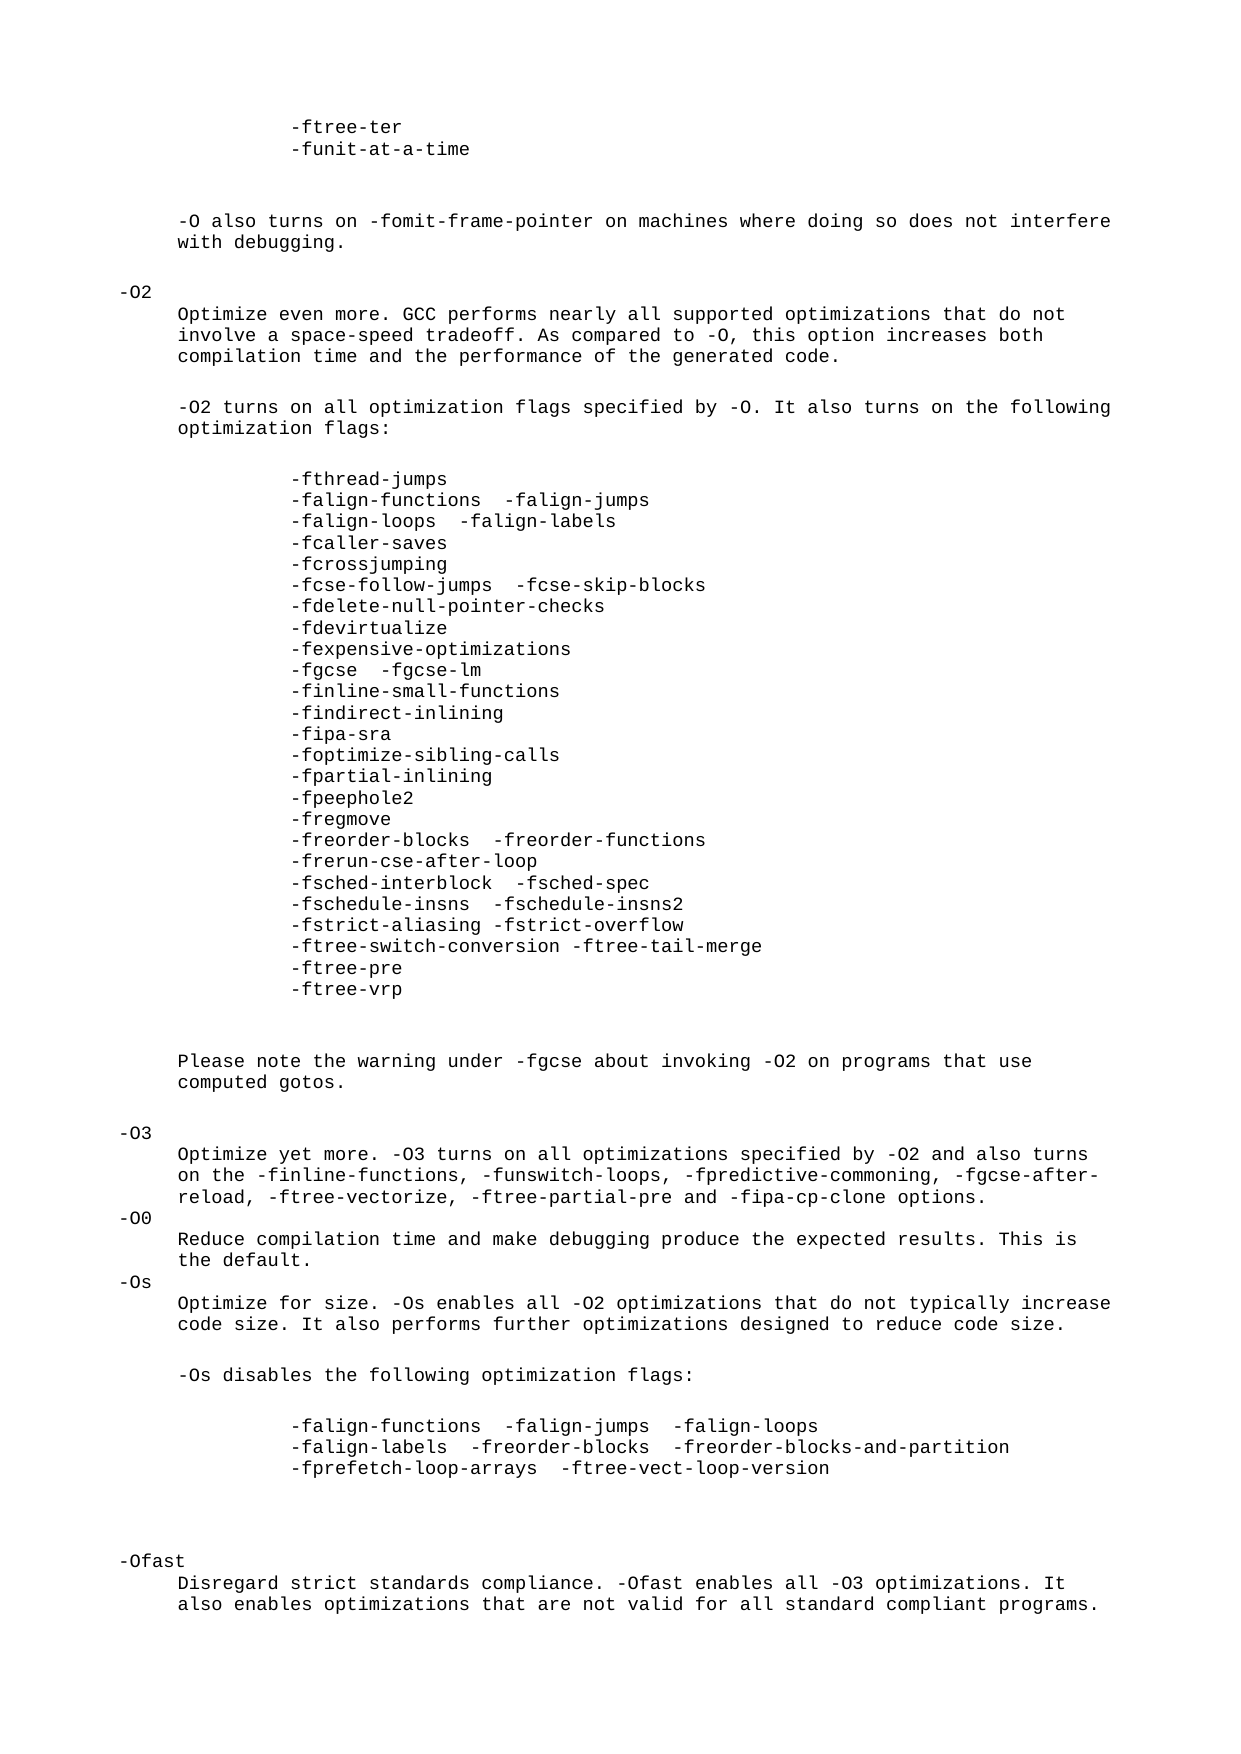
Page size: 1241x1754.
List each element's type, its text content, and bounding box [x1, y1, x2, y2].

subtitle -Os [118, 1272, 1122, 1294]
text -freorder-blocks -freorder-functions [177, 831, 1122, 852]
text -ftree-ter [177, 118, 1122, 139]
list -Os disables the following optimization flags: [177, 1366, 1122, 1387]
subtitle -Ofast [118, 1552, 1122, 1573]
list Optimize for size. -Os enables all -O2 optimizations that do not typically increase code size. It also performs further optimizations designed to reduce code size. [177, 1294, 1122, 1336]
text -falign-functions -falign-jumps -falign-loops [177, 1416, 1122, 1438]
list -O2 turns on all optimization flags specified by -O. It also turns on the following optimization flags: [177, 398, 1122, 440]
text -fsched-interblock -fsched-spec [177, 873, 1122, 895]
text -fdelete-null-pointer-checks [177, 597, 1122, 618]
text -ftree-switch-conversion -ftree-tail-merge [177, 937, 1122, 958]
list Optimize yet more. -O3 turns on all optimizations specified by -O2 and also turns on the -finline-functions, -funswitch-loops, -fpredictive-commoning, -fgcse-after-reload, -ftree-vectorize, -ftree-partial-pre and -fipa-cp-clone options. [177, 1145, 1122, 1209]
text -falign-labels -freorder-blocks -freorder-blocks-and-partition [177, 1438, 1122, 1459]
text -fpeephole2 [177, 788, 1122, 810]
text -funit-at-a-time [177, 139, 1122, 161]
list Please note the warning under -fgcse about invoking -O2 on programs that use computed gotos. [177, 1052, 1122, 1094]
list Optimize even more. GCC performs nearly all supported optimizations that do not involve a space-speed tradeoff. As compared to -O, this option increases both compilation time and the performance of the generated code. [177, 304, 1122, 368]
text -fstrict-aliasing -fstrict-overflow [177, 916, 1122, 937]
list Disregard strict standards compliance. -Ofast enables all -O3 optimizations. It also enables optimizations that are not valid for all standard compliant programs. [177, 1573, 1122, 1616]
text -findirect-inlining [177, 703, 1122, 725]
text -fgcse -fgcse-lm [177, 661, 1122, 682]
text -fprefetch-loop-arrays -ftree-vect-loop-version [177, 1459, 1122, 1480]
text -fdevirtualize [177, 618, 1122, 640]
subtitle -O0 [118, 1209, 1122, 1230]
text -fthread-jumps [177, 470, 1122, 491]
text -finline-small-functions [177, 682, 1122, 703]
text -ftree-pre [177, 958, 1122, 980]
text -fpartial-inlining [177, 767, 1122, 788]
text -fexpensive-optimizations [177, 640, 1122, 661]
subtitle -O3 [118, 1124, 1122, 1145]
list -O also turns on -fomit-frame-pointer on machines where doing so does not interfere with debugging. [177, 211, 1122, 254]
text -fregmove [177, 810, 1122, 831]
text -falign-loops -falign-labels [177, 512, 1122, 533]
text -ftree-vrp [177, 980, 1122, 1001]
text -fcse-follow-jumps -fcse-skip-blocks [177, 576, 1122, 597]
text -fipa-sra [177, 725, 1122, 746]
text -fschedule-insns -fschedule-insns2 [177, 895, 1122, 916]
text -fcaller-saves [177, 533, 1122, 555]
list Reduce compilation time and make debugging produce the expected results. This is the default. [177, 1230, 1122, 1272]
text -fcrossjumping [177, 555, 1122, 576]
subtitle -O2 [118, 283, 1122, 304]
text -falign-functions -falign-jumps [177, 491, 1122, 512]
text -foptimize-sibling-calls [177, 746, 1122, 767]
text -frerun-cse-after-loop [177, 852, 1122, 873]
